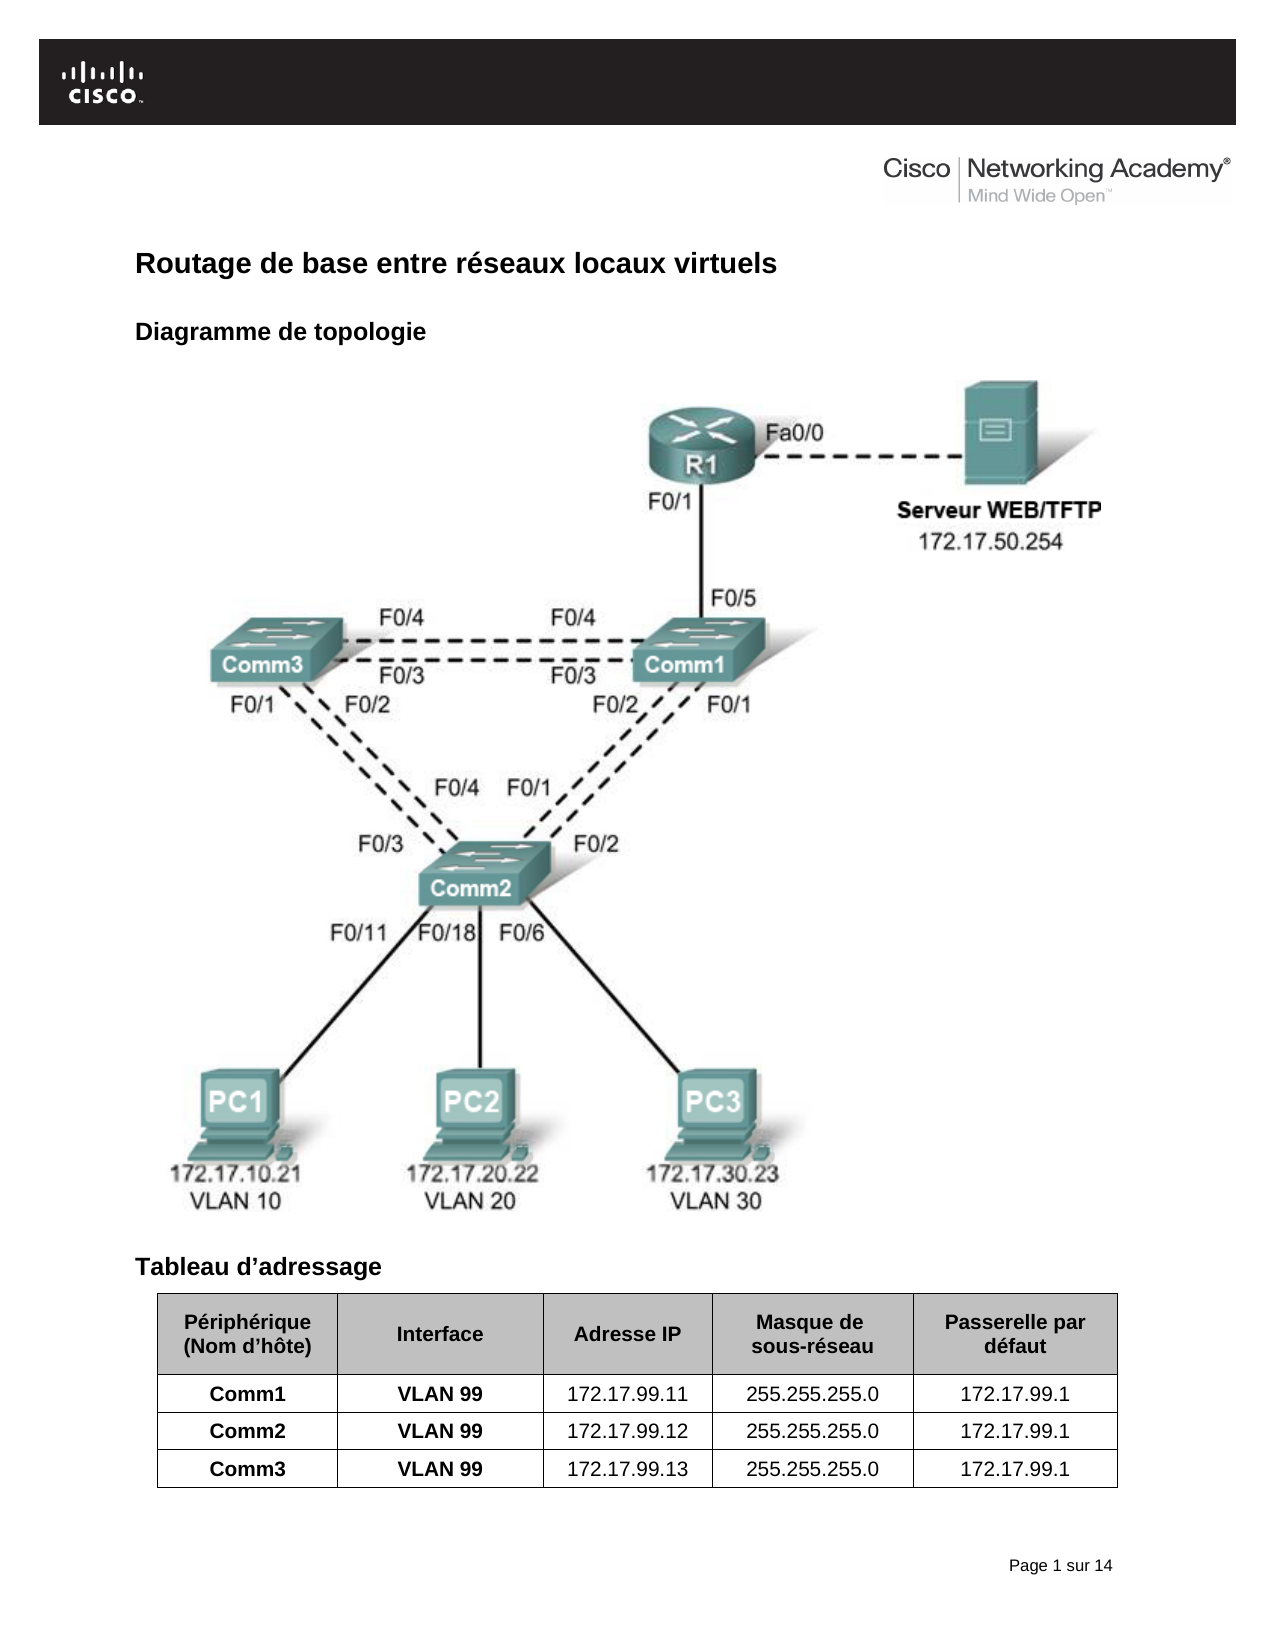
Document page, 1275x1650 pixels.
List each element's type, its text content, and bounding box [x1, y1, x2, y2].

table_cell 172.17.99.13 [544, 1450, 712, 1487]
table_cell 255.255.255.0 [713, 1375, 913, 1412]
subtitle Tableau d’adressage [135, 1252, 1125, 1281]
table_cell Comm3 [158, 1450, 337, 1487]
table_cell 172.17.99.1 [914, 1413, 1117, 1449]
table_header Passerelle par défaut [914, 1294, 1117, 1374]
table_cell 255.255.255.0 [713, 1450, 913, 1487]
table_header Adresse IP [544, 1294, 712, 1374]
table_cell Comm2 [158, 1413, 337, 1449]
table_cell 172.17.99.1 [914, 1450, 1117, 1487]
subtitle Routage de base entre réseaux locaux virtuels [135, 246, 1125, 279]
picture [39, 39, 1236, 125]
picture [159, 380, 1101, 1218]
table_cell 172.17.99.12 [544, 1413, 712, 1449]
table_cell 255.255.255.0 [713, 1413, 913, 1449]
table_cell Comm1 [158, 1375, 337, 1412]
table_cell 172.17.99.11 [544, 1375, 712, 1412]
table_header Périphérique (Nom d’hôte) [158, 1294, 337, 1374]
table_header Interface [338, 1294, 543, 1374]
subtitle Diagramme de topologie [135, 317, 1125, 346]
table_cell 172.17.99.1 [914, 1375, 1117, 1412]
table_cell VLAN 99 [338, 1450, 543, 1487]
table_cell VLAN 99 [338, 1413, 543, 1449]
table_cell VLAN 99 [338, 1375, 543, 1412]
picture [884, 157, 1231, 205]
table_header Masque de sous-réseau [713, 1294, 913, 1374]
